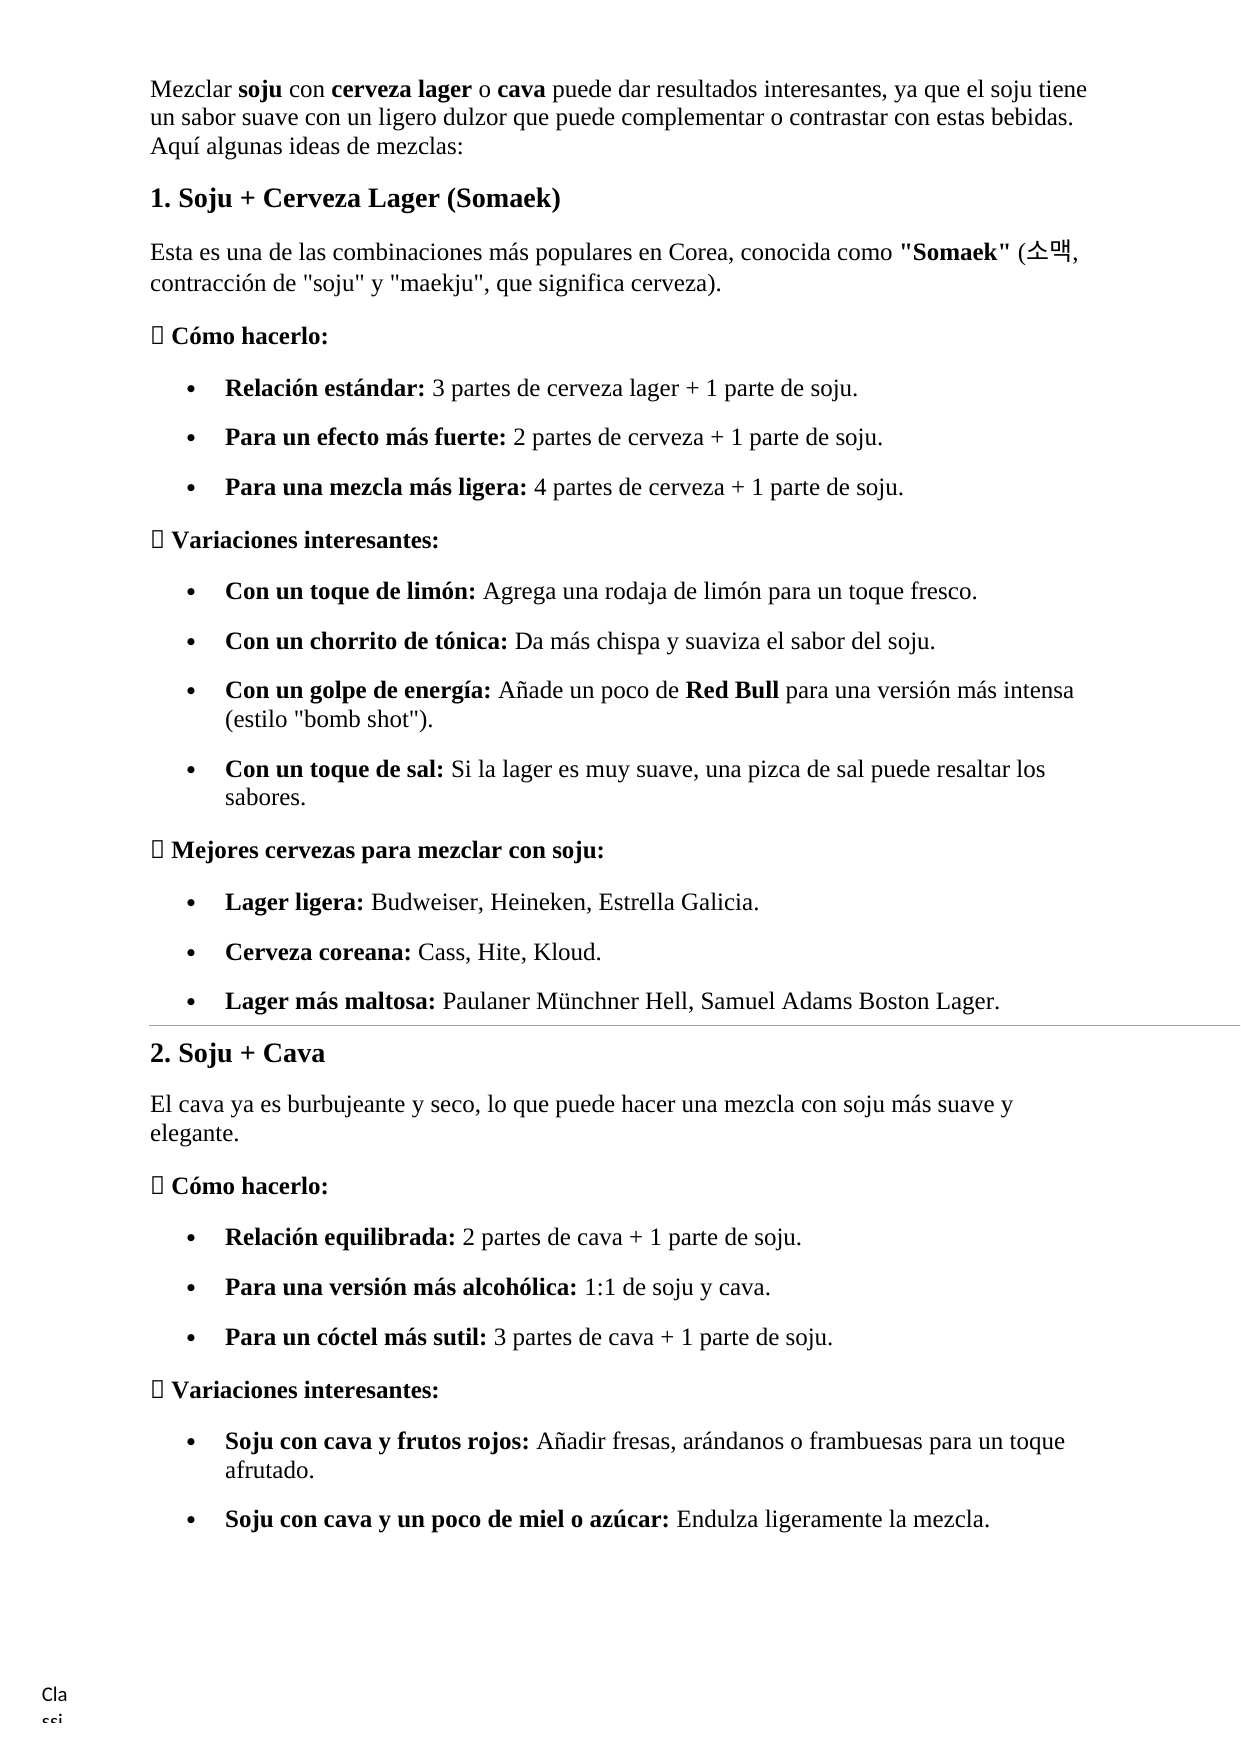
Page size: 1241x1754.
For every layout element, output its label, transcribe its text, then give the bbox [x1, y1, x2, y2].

subtitle 🔹 Mejores cervezas para mezclar con soju: [150, 832, 1090, 866]
list Cerveza coreana: Cass, Hite, Kloud. [187, 937, 1090, 965]
list Con un chorrito de tónica: Da más chispa y suaviza el sabor del soju. [187, 626, 1090, 654]
text Mezclar soju con cerveza lager o cava puede dar resultados interesantes, ya que el soju tiene un sabor suave con un ligero dulzor que puede complementar o contrastar con estas bebidas. Aquí algunas ideas de mezclas: [150, 74, 1090, 160]
list Para un efecto más fuerte: 2 partes de cerveza + 1 parte de soju. [187, 422, 1090, 451]
list Relación estándar: 3 partes de cerveza lager + 1 parte de soju. [187, 373, 1090, 401]
list Con un toque de limón: Agrega una rodaja de limón para un toque fresco. [187, 576, 1090, 605]
list Para una versión más alcohólica: 1:1 de soju y cava. [187, 1272, 1090, 1301]
list Con un toque de sal: Si la lager es muy suave, una pizca de sal puede resaltar los sabores. [187, 754, 1090, 811]
list Relación equilibrada: 2 partes de cava + 1 parte de soju. [187, 1222, 1090, 1251]
subtitle 🔹 Cómo hacerlo: [150, 1168, 1090, 1202]
list Para un cóctel más sutil: 3 partes de cava + 1 parte de soju. [187, 1322, 1090, 1350]
subtitle 2. Soju + Cava [150, 1036, 1090, 1068]
text Esta es una de las combinaciones más populares en Corea, conocida como "Somaek" (소맥, contracción de "soju" y "maekju", que significa cerveza). [150, 234, 1090, 297]
list Con un golpe de energía: Añade un poco de Red Bull para una versión más intensa (estilo "bomb shot"). [187, 675, 1090, 733]
list Lager ligera: Budweiser, Heineken, Estrella Galicia. [187, 887, 1090, 916]
text El cava ya es burbujeante y seco, lo que puede hacer una mezcla con soju más suave y elegante. [150, 1089, 1090, 1147]
subtitle 🔹 Cómo hacerlo: [150, 318, 1090, 352]
list Para una mezcla más ligera: 4 partes de cerveza + 1 parte de soju. [187, 472, 1090, 501]
subtitle 1. Soju + Cerveza Lager (Somaek) [150, 181, 1090, 213]
subtitle 🔹 Variaciones interesantes: [150, 521, 1090, 555]
subtitle 🔹 Variaciones interesantes: [150, 1371, 1090, 1405]
list Lager más maltosa: Paulaner Münchner Hell, Samuel Adams Boston Lager. [187, 986, 1090, 1015]
list Soju con cava y un poco de miel o azúcar: Endulza ligeramente la mezcla. [187, 1504, 1090, 1533]
list Soju con cava y frutos rojos: Añadir fresas, arándanos o frambuesas para un toque afrutado. [187, 1426, 1090, 1484]
